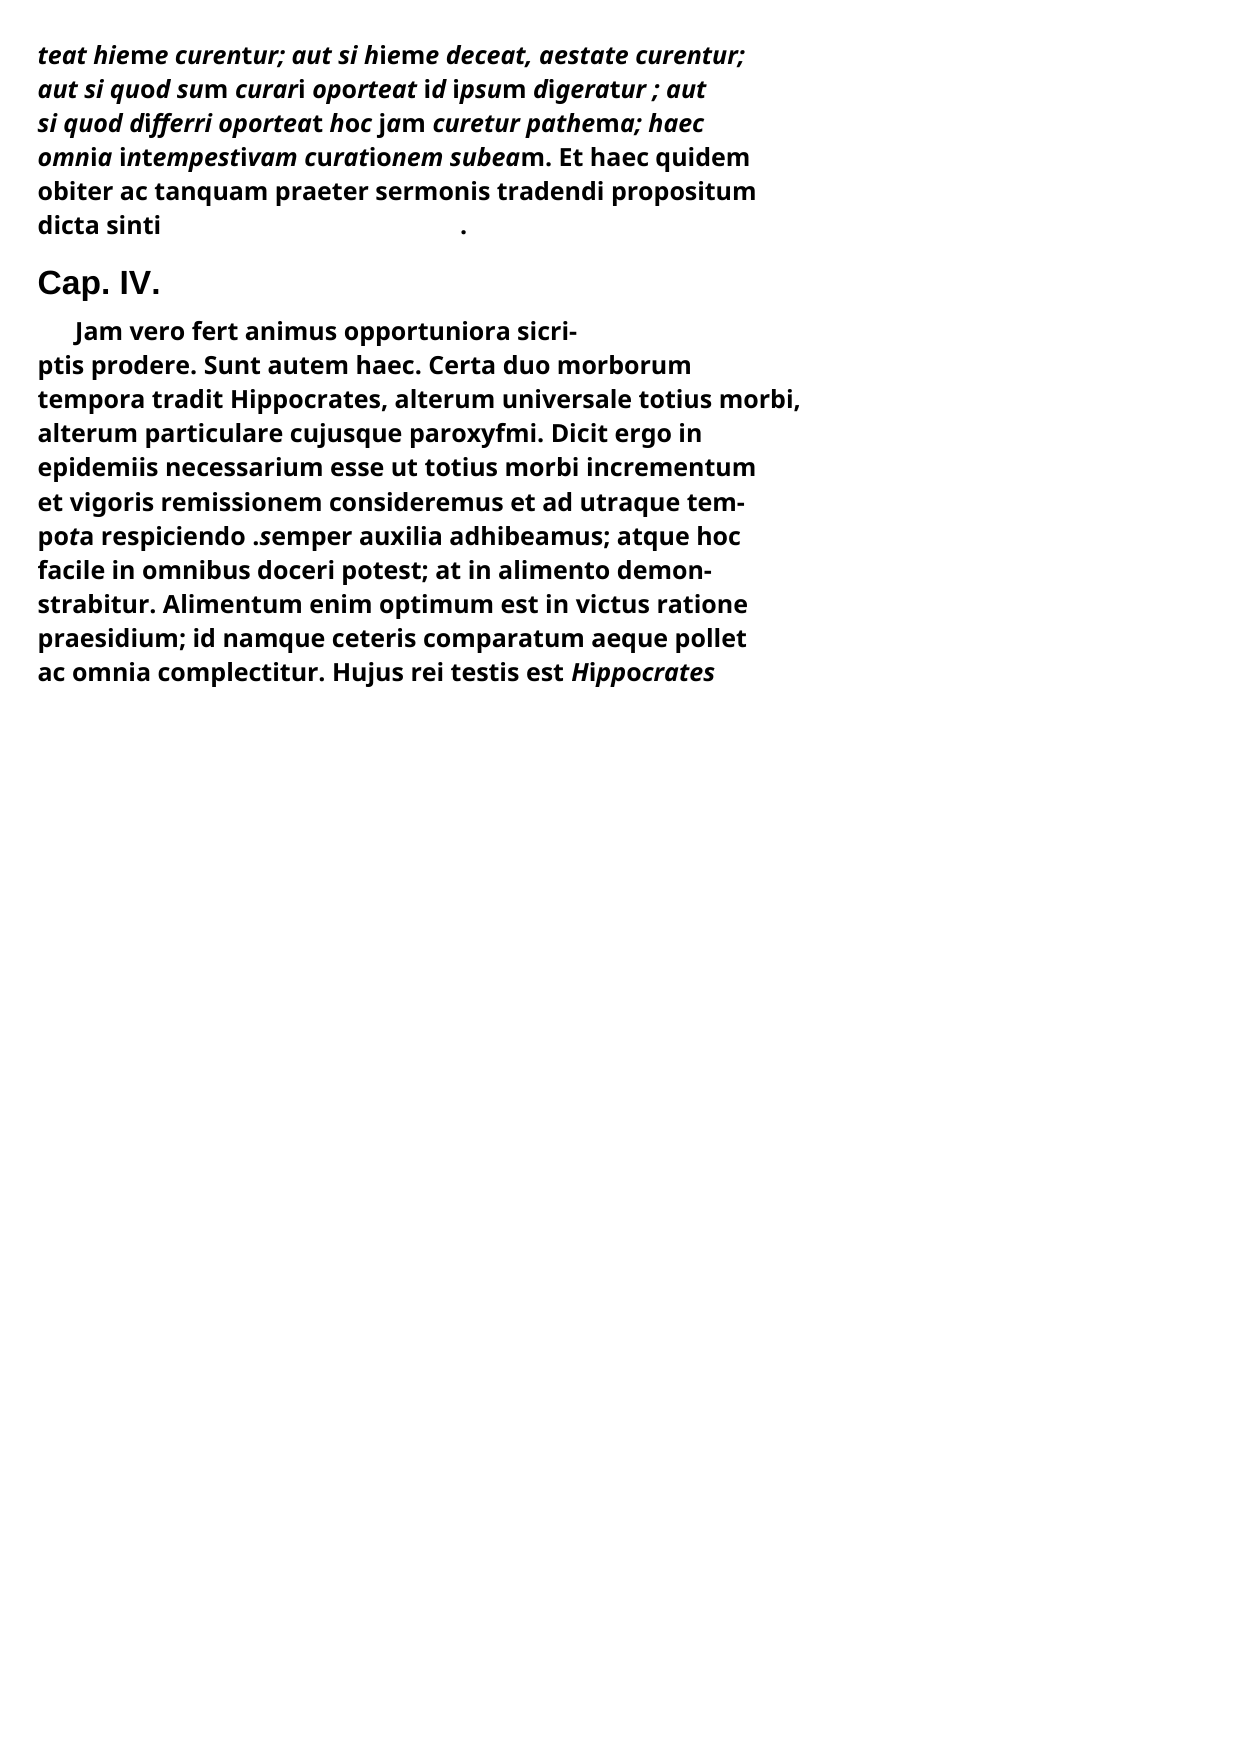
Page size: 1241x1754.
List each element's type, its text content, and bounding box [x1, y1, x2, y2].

text teat hieme curentur; aut si hieme deceat, aestate curentur; aut si quod sum curari oporteat id ipsum digeratur ; aut si quod differri oporteat hoc jam curetur pathema; haec omnia intempestivam curationem subeam. Et haec quidem obiter ac tanquam praeter sermonis tradendi propositum dicta sinti . [37, 37, 1203, 242]
text Jam vero fert animus opportuniora sicri- ptis prodere. Sunt autem haec. Certa duo morborum tempora tradit Hippocrates, alterum universale totius morbi, alterum particulare cujusque paroxyfmi. Dicit ergo in epidemiis necessarium esse ut totius morbi incrementum et vigoris remissionem consideremus et ad utraque tem- pota respiciendo .semper auxilia adhibeamus; atque hoc facile in omnibus doceri potest; at in alimento demon- strabitur. Alimentum enim optimum est in victus ratione praesidium; id namque ceteris comparatum aeque pollet ac omnia complectitur. Hujus rei testis est Hippocrates [37, 314, 1203, 688]
subtitle Cap. IV. [37, 263, 1203, 301]
